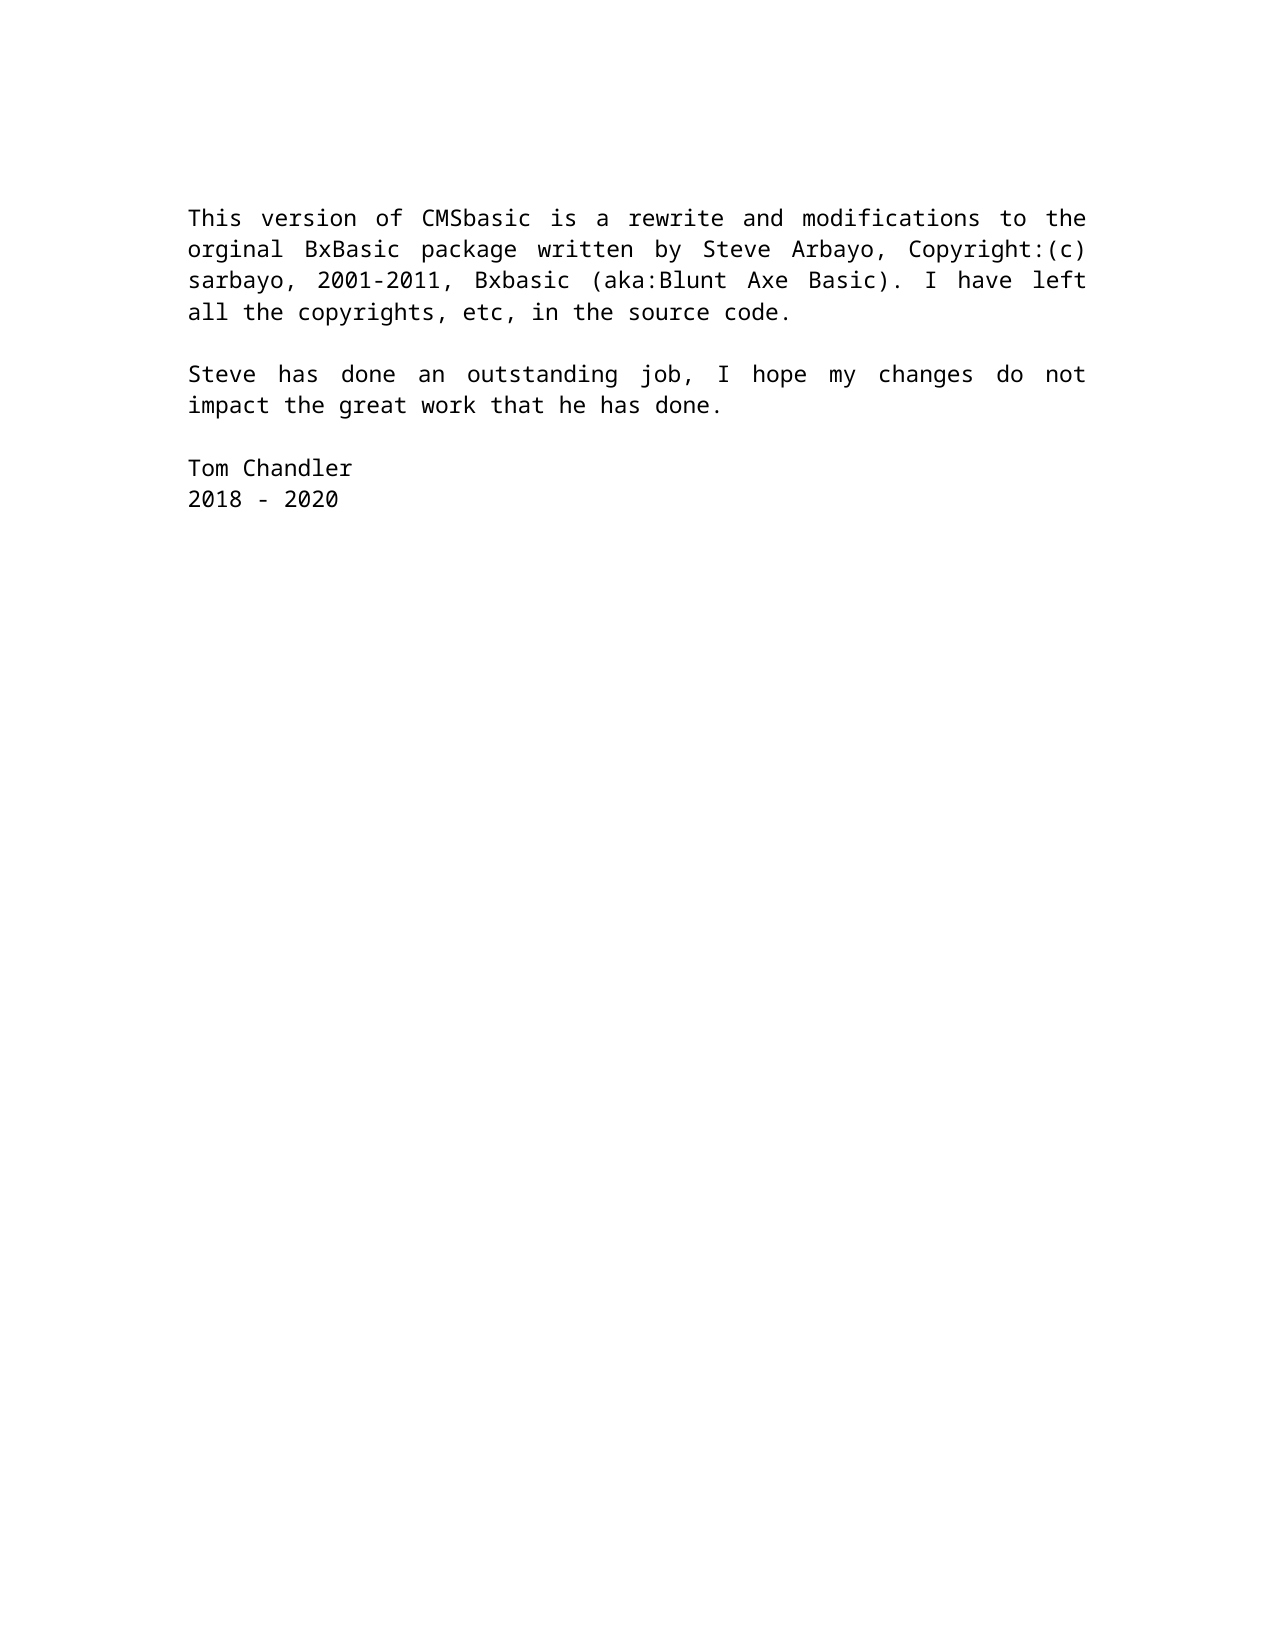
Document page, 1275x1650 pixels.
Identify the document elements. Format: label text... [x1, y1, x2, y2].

text Steve has done an outstanding job, I hope my changes do not impact the great work that he has done. [187, 358, 1087, 421]
text This version of CMSbasic is a rewrite and modifications to the orginal BxBasic package written by Steve Arbayo, Copyright:(c) sarbayo, 2001-2011, Bxbasic (aka:Blunt Axe Basic). I have left all the copyrights, etc, in the source code. [187, 202, 1087, 327]
text Tom Chandler [187, 452, 1087, 483]
text 2018 - 2020 [187, 483, 1087, 514]
